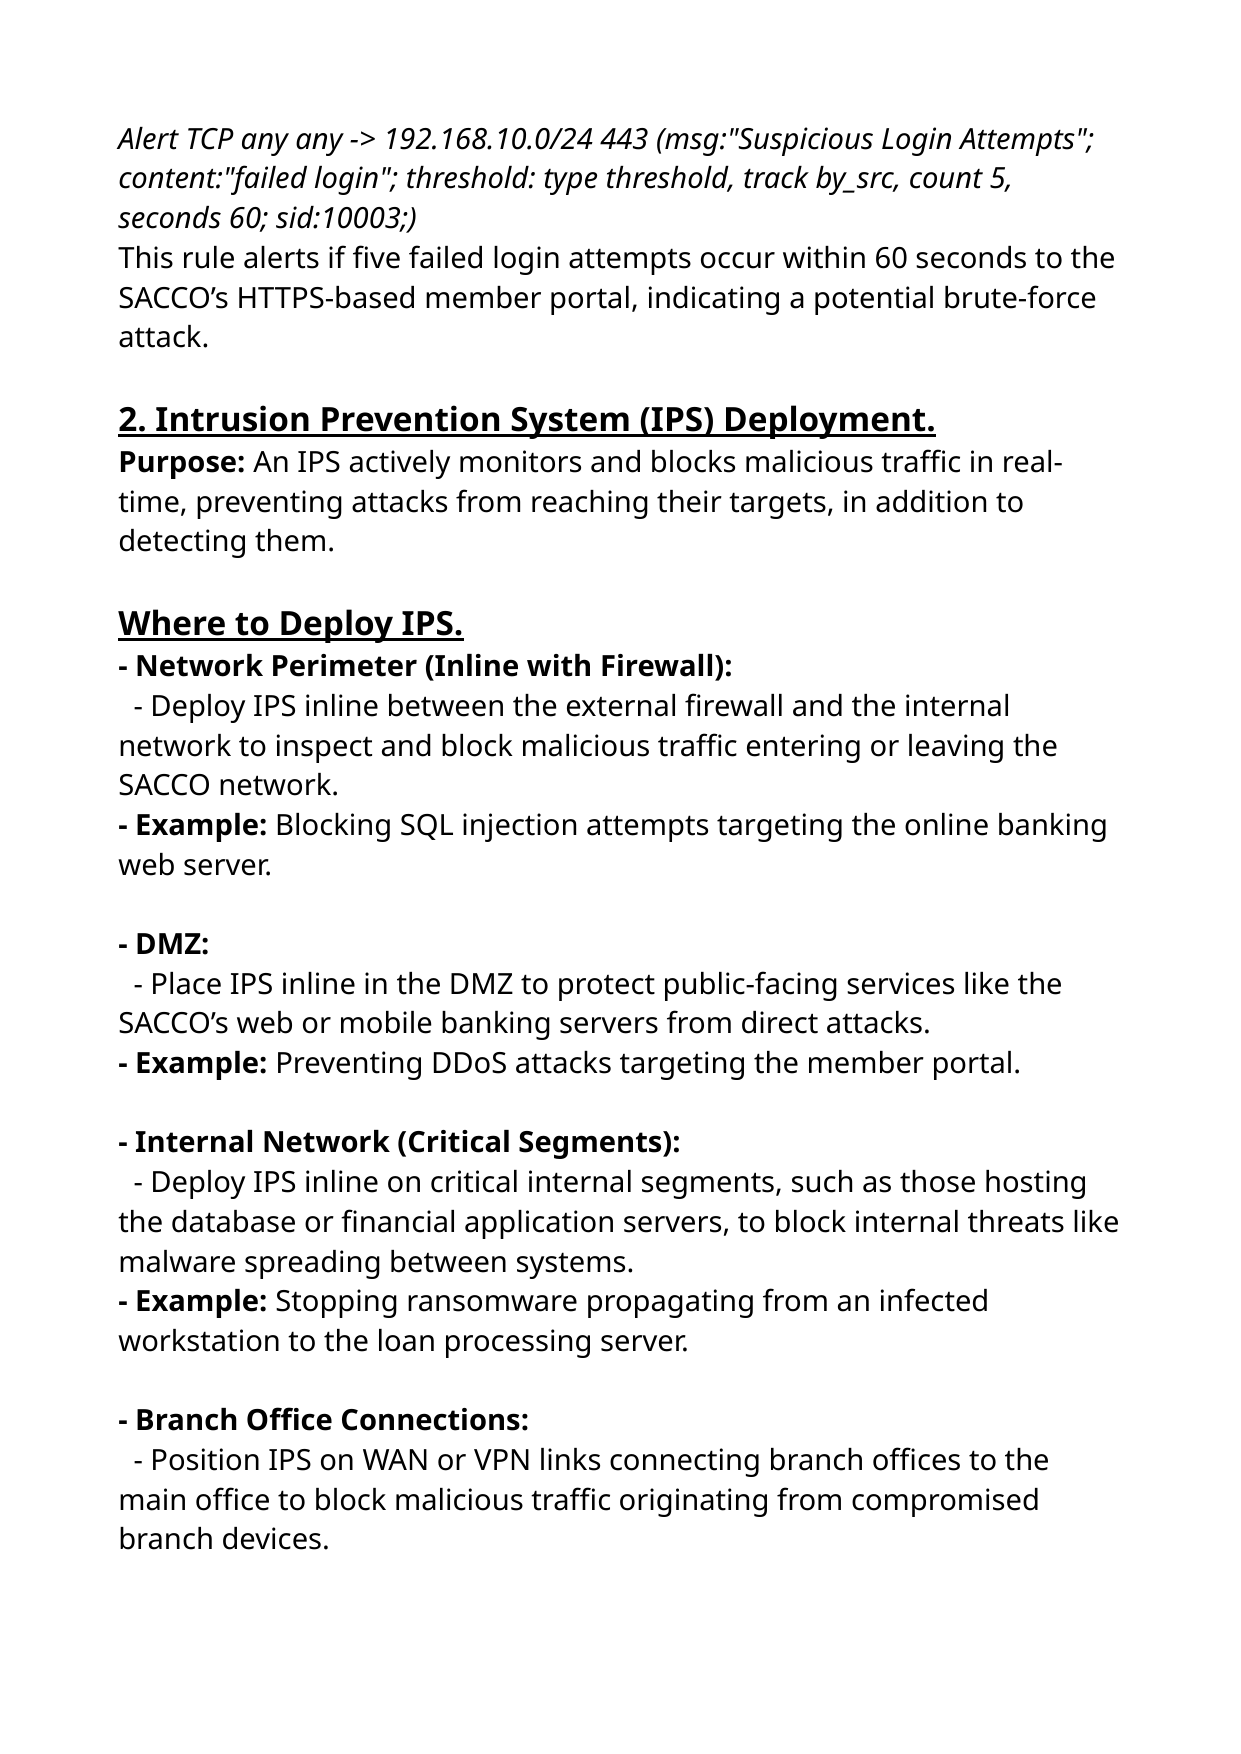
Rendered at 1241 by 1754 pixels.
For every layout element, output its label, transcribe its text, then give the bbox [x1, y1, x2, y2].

text - Internal Network (Critical Segments): [118, 1122, 1122, 1161]
text - Deploy IPS inline on critical internal segments, such as those hosting the database or financial application servers, to block internal threats like malware spreading between systems. [118, 1161, 1122, 1281]
text Where to Deploy IPS. [118, 600, 1122, 646]
text - Deploy IPS inline between the external firewall and the internal network to inspect and block malicious traffic entering or leaving the SACCO network. [118, 685, 1122, 804]
text - Position IPS on WAN or VPN links connecting branch offices to the main office to block malicious traffic originating from compromised branch devices. [118, 1439, 1122, 1558]
text - DMZ: [118, 923, 1122, 963]
text - Network Perimeter (Inline with Firewall): [118, 646, 1122, 685]
text This rule alerts if five failed login attempts occur within 60 seconds to the SACCO’s HTTPS-based member portal, indicating a potential brute-force attack. [118, 237, 1122, 356]
text 2. Intrusion Prevention System (IPS) Deployment. [118, 396, 1122, 441]
text Alert TCP any any -> 192.168.10.0/24 443 (msg:"Suspicious Login Attempts"; content:"failed login"; threshold: type threshold, track by_src, count 5, seconds 60; sid:10003;) [118, 118, 1122, 237]
text - Example: Blocking SQL injection attempts targeting the online banking web server. [118, 804, 1122, 884]
text - Place IPS inline in the DMZ to protect public-facing services like the SACCO’s web or mobile banking servers from direct attacks. [118, 963, 1122, 1042]
text Purpose: An IPS actively monitors and blocks malicious traffic in real-time, preventing attacks from reaching their targets, in addition to detecting them. [118, 441, 1122, 560]
text - Example: Preventing DDoS attacks targeting the member portal. [118, 1042, 1122, 1082]
text - Example: Stopping ransomware propagating from an infected workstation to the loan processing server. [118, 1281, 1122, 1360]
text - Branch Office Connections: [118, 1399, 1122, 1439]
